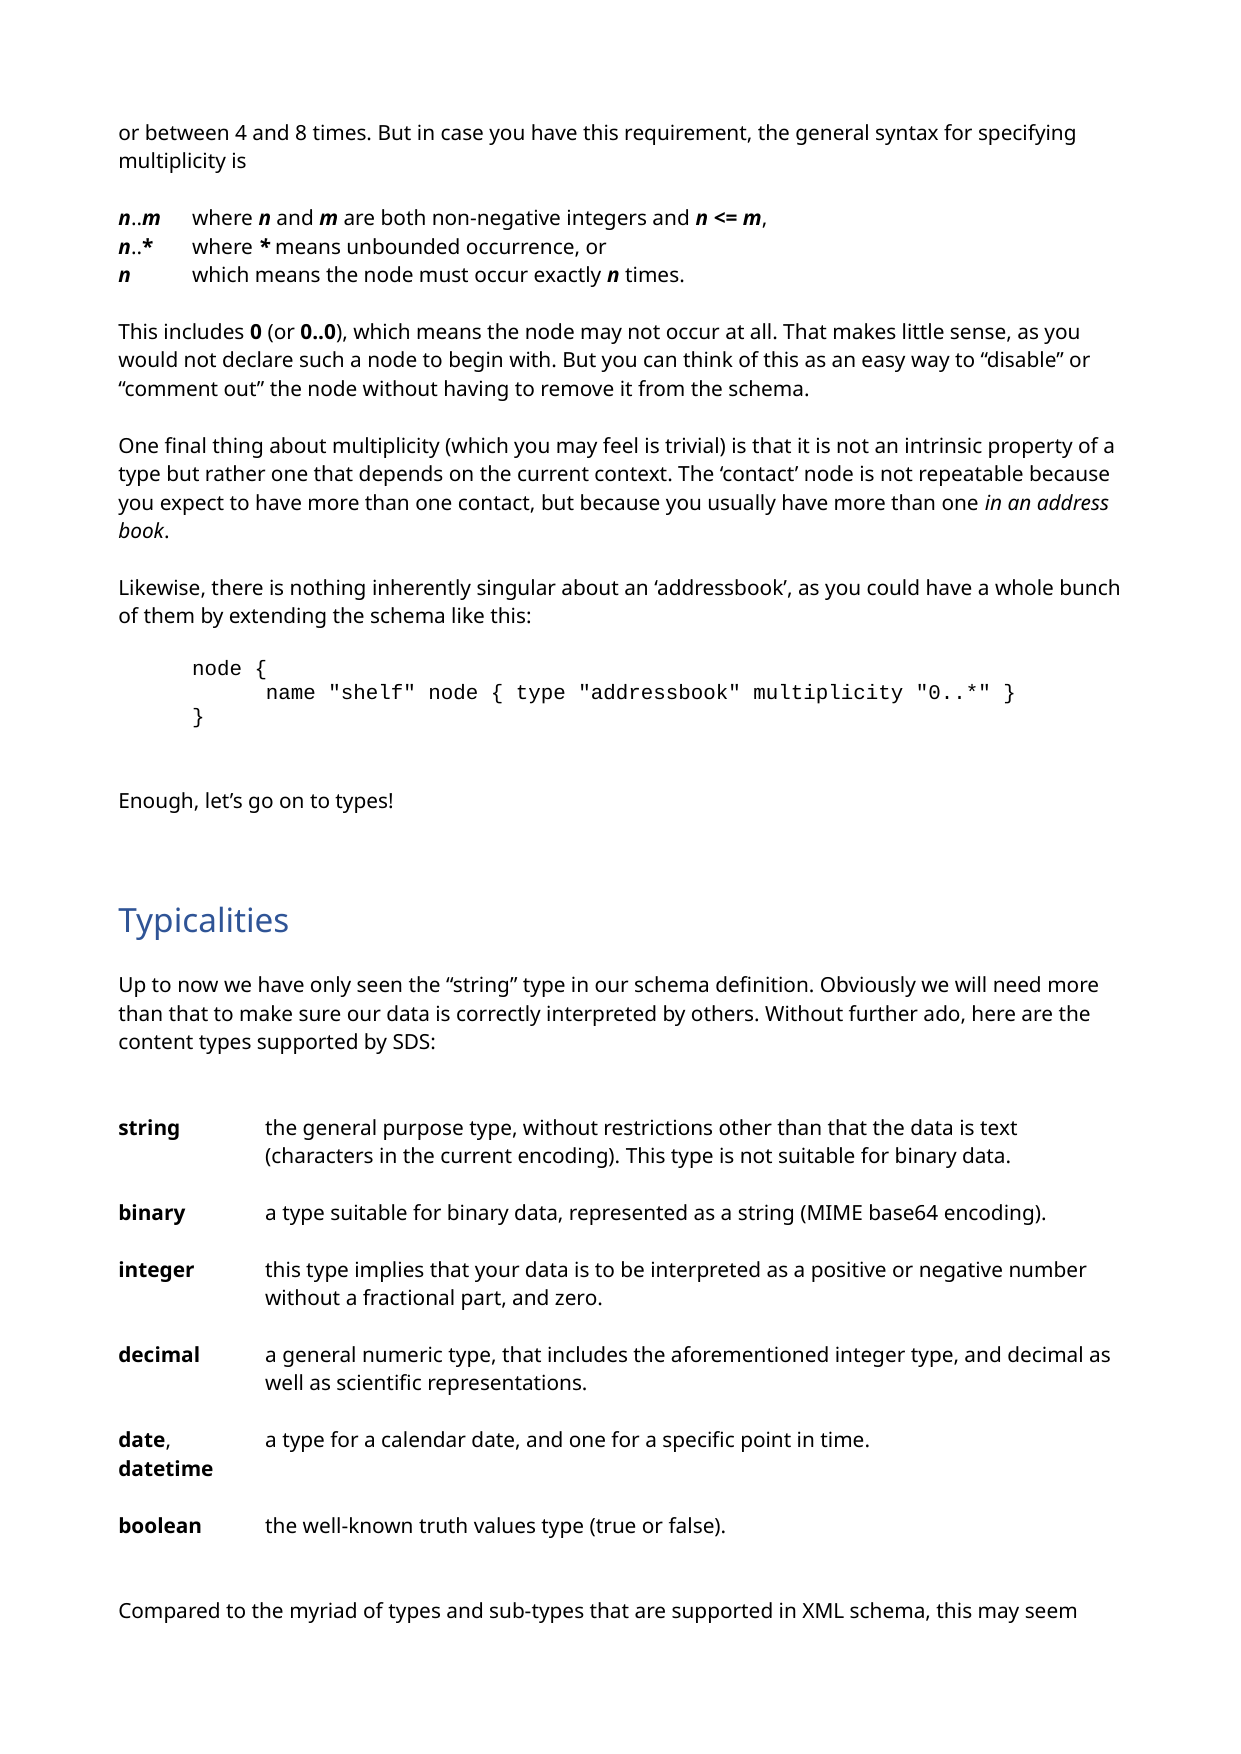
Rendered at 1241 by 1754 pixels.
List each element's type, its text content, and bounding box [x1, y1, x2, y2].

text name "shelf" node { type "addressbook" multiplicity "0..*" } [118, 682, 1122, 706]
text n which means the node must occur exactly n times. [118, 260, 1122, 289]
subtitle Typicalities [118, 897, 1122, 942]
text decimal a general numeric type, that includes the aforementioned integer type, and decimal as well as scientific representations. [118, 1340, 1122, 1397]
text } [118, 706, 1122, 729]
text or between 4 and 8 times. But in case you have this requirement, the general syntax for specifying multiplicity is [118, 118, 1122, 175]
text boolean the well-known truth values type (true or false). [118, 1511, 1122, 1539]
text datetime [118, 1454, 1122, 1482]
text n..m where n and m are both non-negative integers and n <= m, [118, 203, 1122, 232]
text This includes 0 (or 0..0), which means the node may not occur at all. That makes little sense, as you would not declare such a node to begin with. But you can think of this as an easy way to “disable” or “comment out” the node without having to remove it from the schema. [118, 317, 1122, 402]
text date, a type for a calendar date, and one for a specific point in time. [118, 1425, 1122, 1454]
text Likewise, there is nothing inherently singular about an ‘addressbook’, as you could have a whole bunch of them by extending the schema like this: [118, 573, 1122, 630]
text Enough, let’s go on to types! [118, 786, 1122, 815]
text Compared to the myriad of types and sub-types that are supported in XML schema, this may seem [118, 1596, 1122, 1624]
text Up to now we have only seen the “string” type in our schema definition. Obviously we will need more than that to make sure our data is correctly interpreted by others. Without further ado, here are the content types supported by SDS: [118, 970, 1122, 1056]
text n..* where * means unbounded occurrence, or [118, 232, 1122, 260]
text One final thing about multiplicity (which you may feel is trivial) is that it is not an intrinsic property of a type but rather one that depends on the current context. The ‘contact’ node is not repeatable because you expect to have more than one contact, but because you usually have more than one in an address book. [118, 431, 1122, 545]
text node { [118, 658, 1122, 682]
text binary a type suitable for binary data, represented as a string (MIME base64 encoding). [118, 1198, 1122, 1226]
text integer this type implies that your data is to be interpreted as a positive or negative number without a fractional part, and zero. [118, 1255, 1122, 1312]
text string the general purpose type, without restrictions other than that the data is text (characters in the current encoding). This type is not suitable for binary data. [118, 1113, 1122, 1169]
